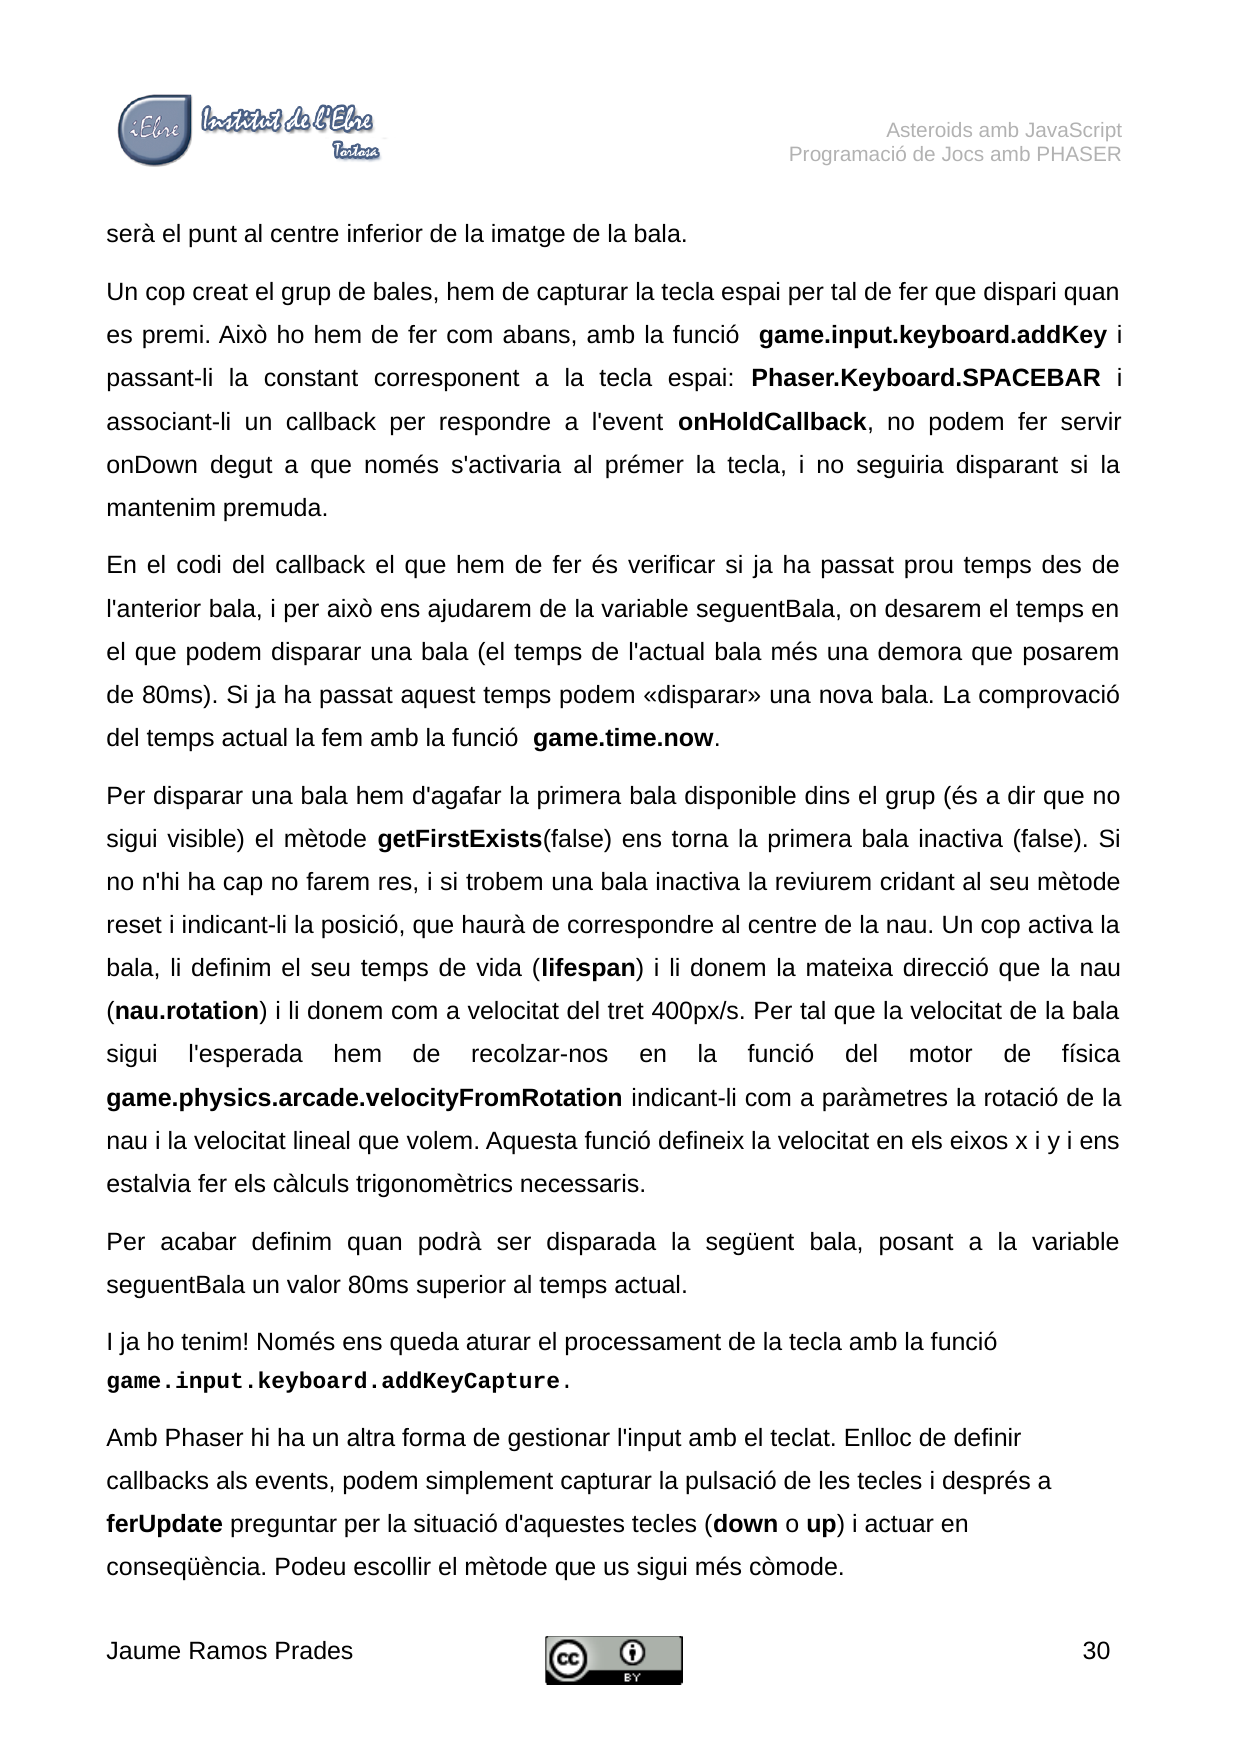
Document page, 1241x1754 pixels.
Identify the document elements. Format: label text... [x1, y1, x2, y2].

text Per disparar una bala hem d'agafar la primera bala disponible dins el grup (és a dir que no sigui visible) el mètode getFirstExists(false) ens torna la primera bala inactiva (false). Si no n'hi ha cap no farem res, i si trobem una bala inactiva la reviurem cridant al seu mètode reset i indicant-li la posició, que haurà de correspondre al centre de la nau. Un cop activa la bala, li definim el seu temps de vida (lifespan) i li donem la mateixa direcció que la nau (nau.rotation) i li donem com a velocitat del tret 400px/s. Per tal que la velocitat de la bala sigui l'esperada hem de recolzar-nos en la funció del motor de física game.physics.arcade.velocityFromRotation indicant-li com a paràmetres la rotació de la nau i la velocitat lineal que volem. Aquesta funció defineix la velocitat en els eixos x i y i ens estalvia fer els càlculs trigonomètrics necessaris. [106, 781, 1122, 1198]
picture [106, 79, 397, 181]
text serà el punt al centre inferior de la imatge de la bala. [106, 219, 1122, 248]
text Un cop creat el grup de bales, hem de capturar la tecla espai per tal de fer que dispari quan es premi. Això ho hem de fer com abans, amb la funció game.input.keyboard.addKey i passant-li la constant corresponent a la tecla espai: Phaser.Keyboard.SPACEBAR i associant-li un callback per respondre a l'event onHoldCallback, no podem fer servir onDown degut a que només s'activaria al prémer la tecla, i no seguiria disparant si la mantenim premuda. [106, 277, 1122, 522]
picture [545, 1636, 683, 1685]
text I ja ho tenim! Només ens queda aturar el processament de la tecla amb la funció game.input.keyboard.addKeyCapture. [106, 1327, 1122, 1395]
text Amb Phaser hi ha un altra forma de gestionar l'input amb el teclat. Enlloc de definir callbacks als events, podem simplement capturar la pulsació de les tecles i després a ferUpdate preguntar per la situació d'aquestes tecles (down o up) i actuar en conseqüència. Podeu escollir el mètode que us sigui més còmode. [106, 1422, 1122, 1581]
text Per acabar definim quan podrà ser disparada la següent bala, posant a la variable seguentBala un valor 80ms superior al temps actual. [106, 1227, 1122, 1298]
text En el codi del callback el que hem de fer és verificar si ja ha passat prou temps des de l'anterior bala, i per això ens ajudarem de la variable seguentBala, on desarem el temps en el que podem disparar una bala (el temps de l'actual bala més una demora que posarem de 80ms). Si ja ha passat aquest temps podem «disparar» una nova bala. La comprovació del temps actual la fem amb la funció game.time.now. [106, 551, 1122, 752]
